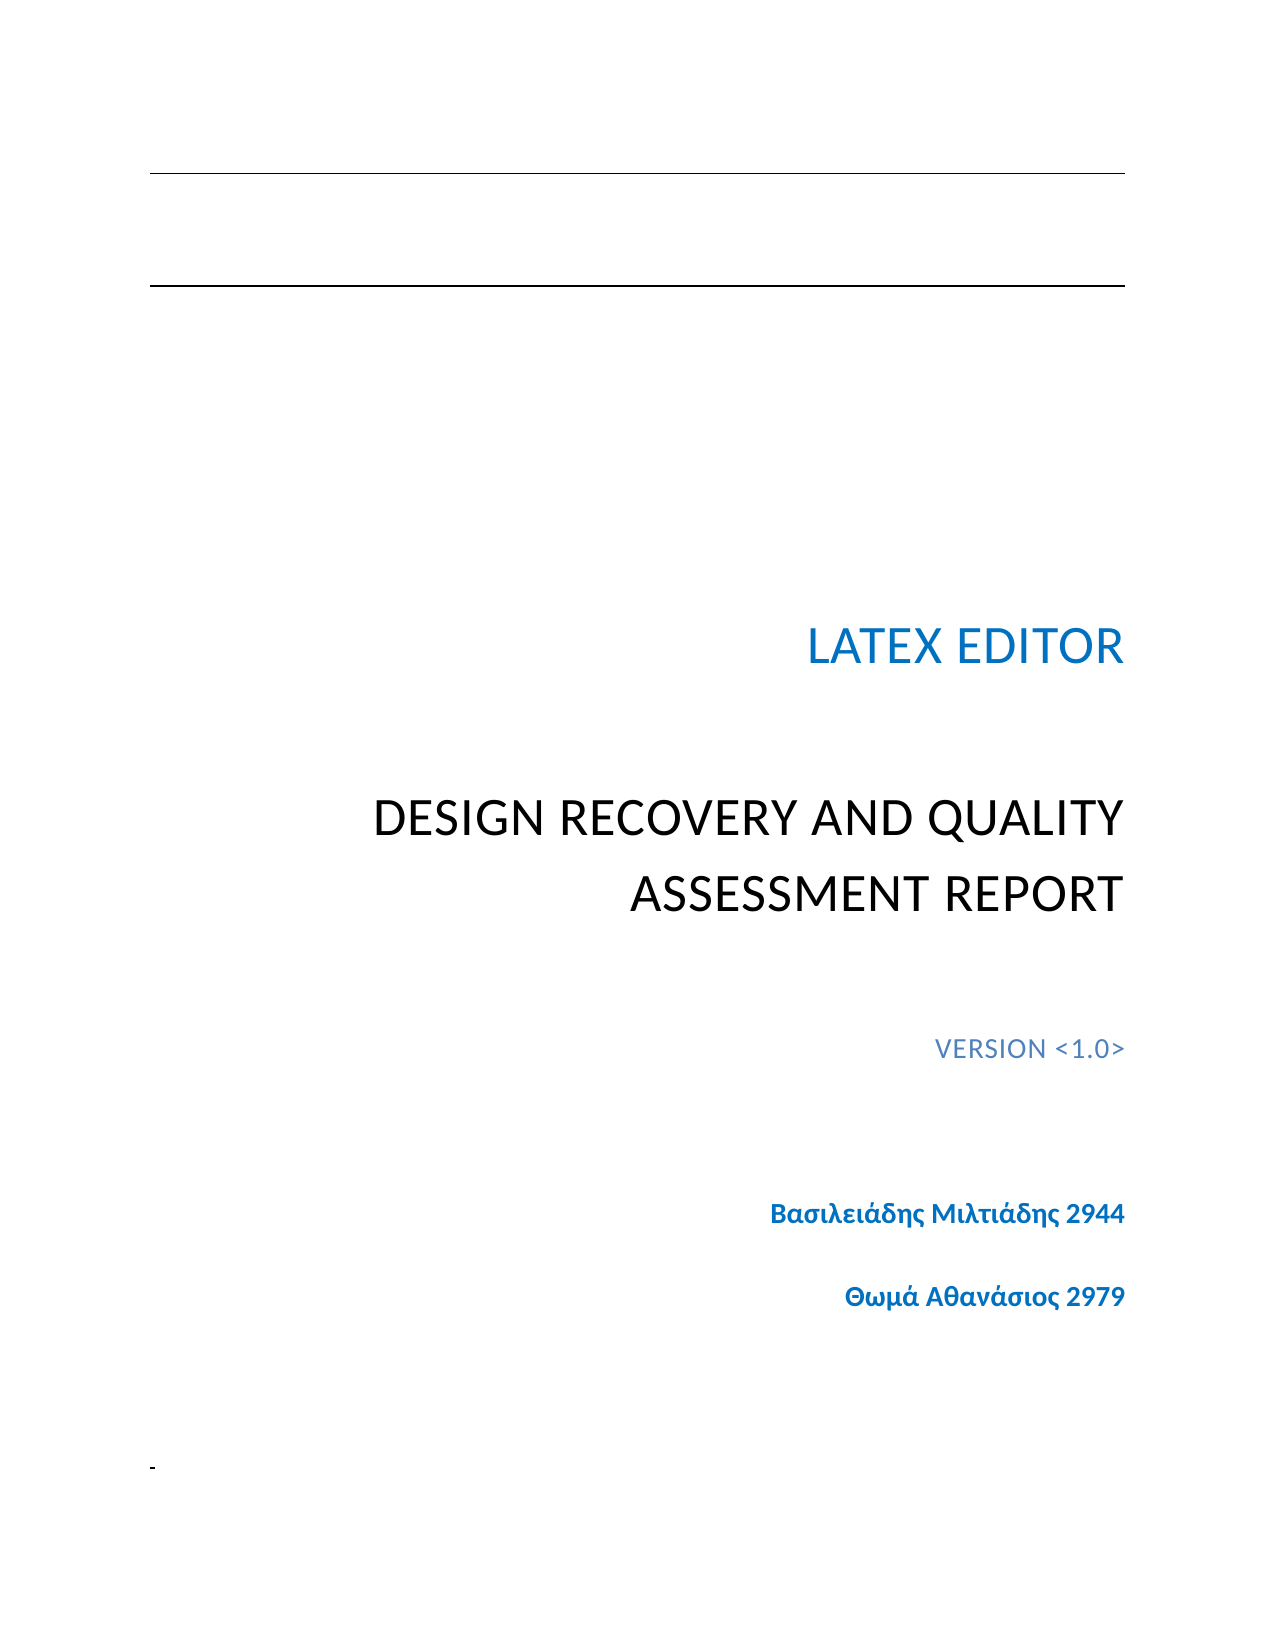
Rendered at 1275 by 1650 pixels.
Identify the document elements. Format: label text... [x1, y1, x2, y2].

subtitle Design Recovery and Quality Assessment Report [150, 782, 1125, 924]
text Βασιλειάδης Μιλτιάδης 2944 [150, 1196, 1125, 1231]
text Θωμά Αθανάσιος 2979 [150, 1278, 1125, 1314]
subtitle LATEX EDITOR [150, 611, 1125, 677]
subtitle Version <1.0> [150, 1030, 1125, 1066]
